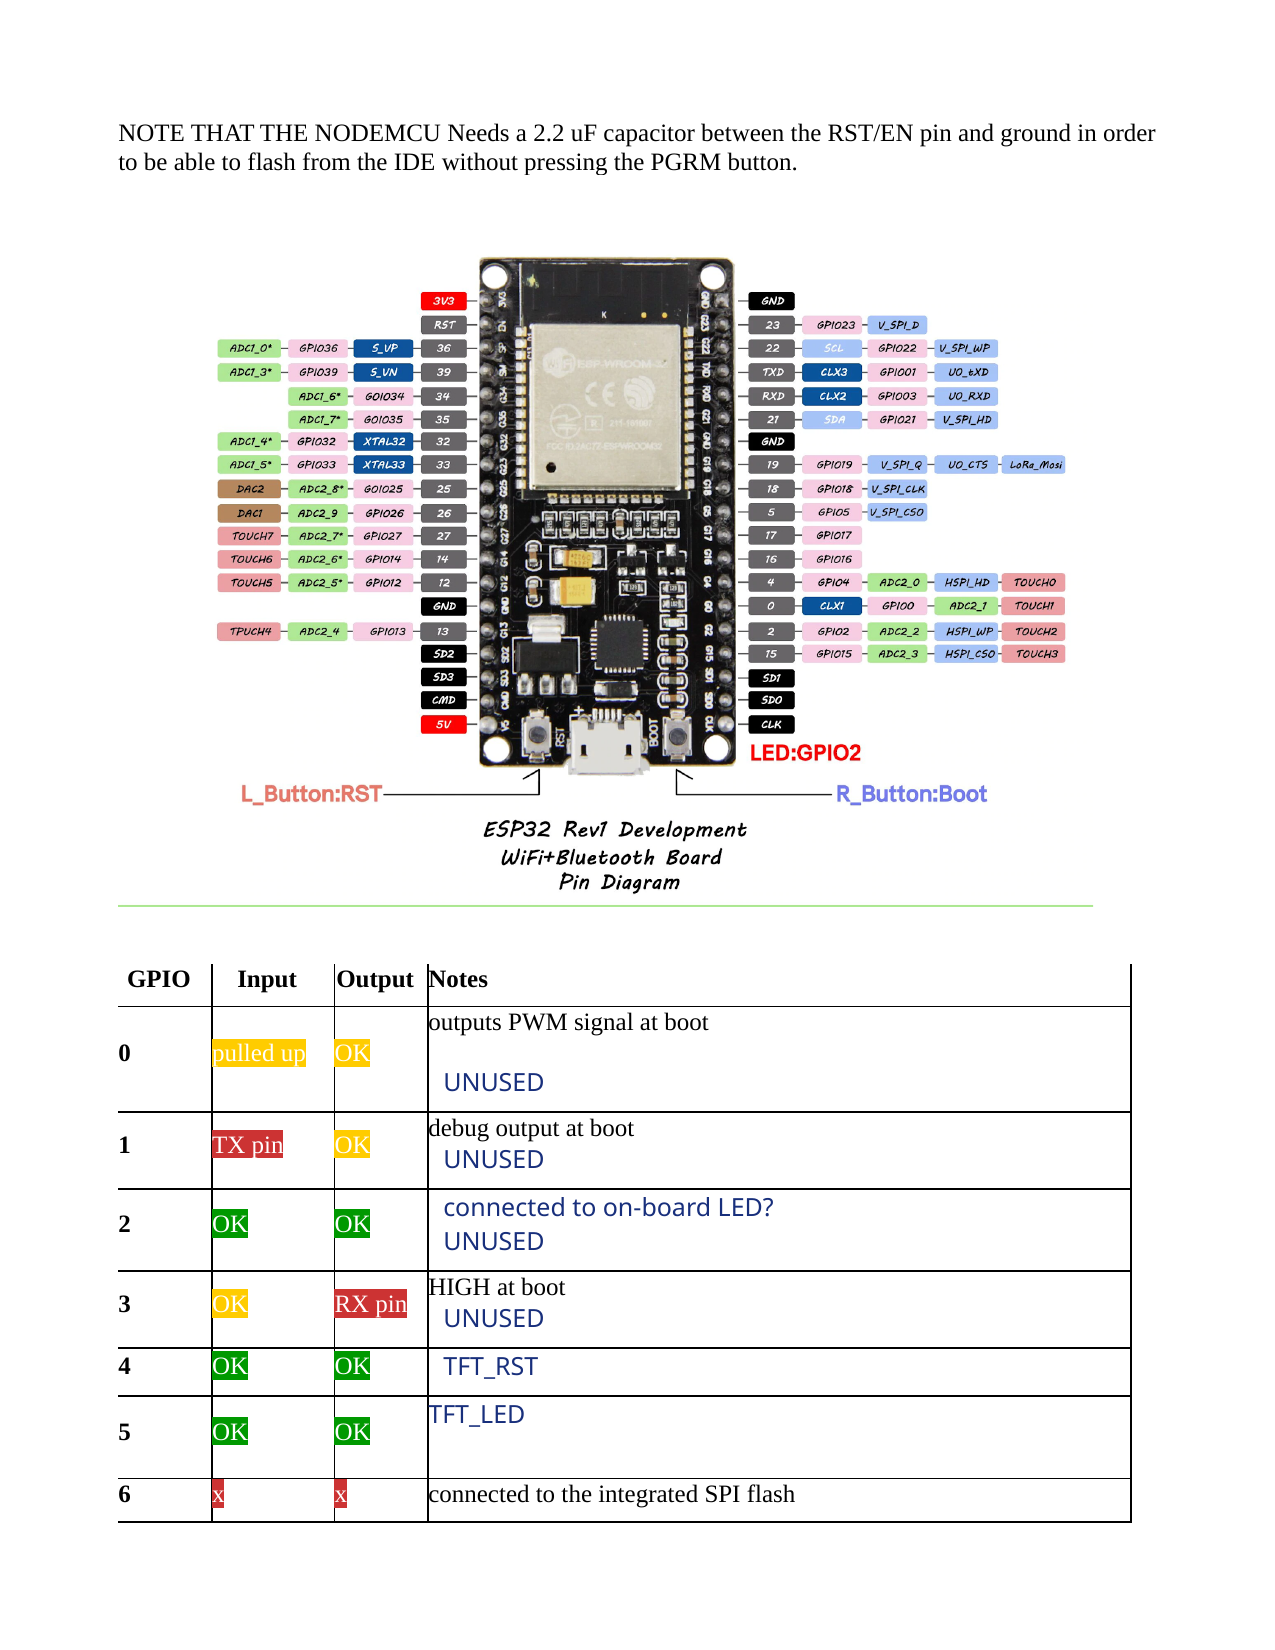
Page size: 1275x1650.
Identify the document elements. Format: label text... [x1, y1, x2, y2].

table_cell HIGH at boot UNUSED [429, 1272, 1130, 1347]
table_header GPIO [118, 964, 211, 1006]
table_cell TFT_RST [429, 1349, 1130, 1395]
table_cell pulled up [213, 1007, 334, 1111]
table_cell outputs PWM signal at boot UNUSED [429, 1007, 1130, 1111]
table_cell 4 [118, 1349, 211, 1395]
table_header Input [213, 964, 334, 1006]
table_cell RX pin [335, 1272, 427, 1347]
table_cell 6 [118, 1479, 211, 1521]
table_cell OK [213, 1190, 334, 1270]
text NOTE THAT THE NODEMCU Needs a 2.2 uF capacitor between the RST/EN pin and ground in order to be able to flash from the IDE without pressing the PGRM button. [118, 118, 1157, 176]
table_header Output [335, 964, 427, 1006]
table_cell OK [213, 1349, 334, 1395]
table_cell 5 [118, 1397, 211, 1477]
table_cell OK [213, 1272, 334, 1347]
table_cell OK [335, 1113, 427, 1188]
table_cell OK [335, 1397, 427, 1477]
table_cell TFT_LED [429, 1397, 1130, 1477]
table_cell OK [213, 1397, 334, 1477]
table_cell x [335, 1479, 427, 1521]
table_cell OK [335, 1190, 427, 1270]
table_header Notes [429, 964, 1130, 1006]
table_cell 0 [118, 1007, 211, 1111]
table_cell debug output at boot UNUSED [429, 1113, 1130, 1188]
table_cell 2 [118, 1190, 211, 1270]
table_cell 3 [118, 1272, 211, 1347]
table_cell 1 [118, 1113, 211, 1188]
table_cell connected to on-board LED? UNUSED [429, 1190, 1130, 1270]
table_cell OK [335, 1349, 427, 1395]
table_cell OK [335, 1007, 427, 1111]
table_cell TX pin [213, 1113, 334, 1188]
picture [118, 175, 1094, 907]
table_cell connected to the integrated SPI flash [429, 1479, 1130, 1521]
table_cell x [213, 1479, 334, 1521]
